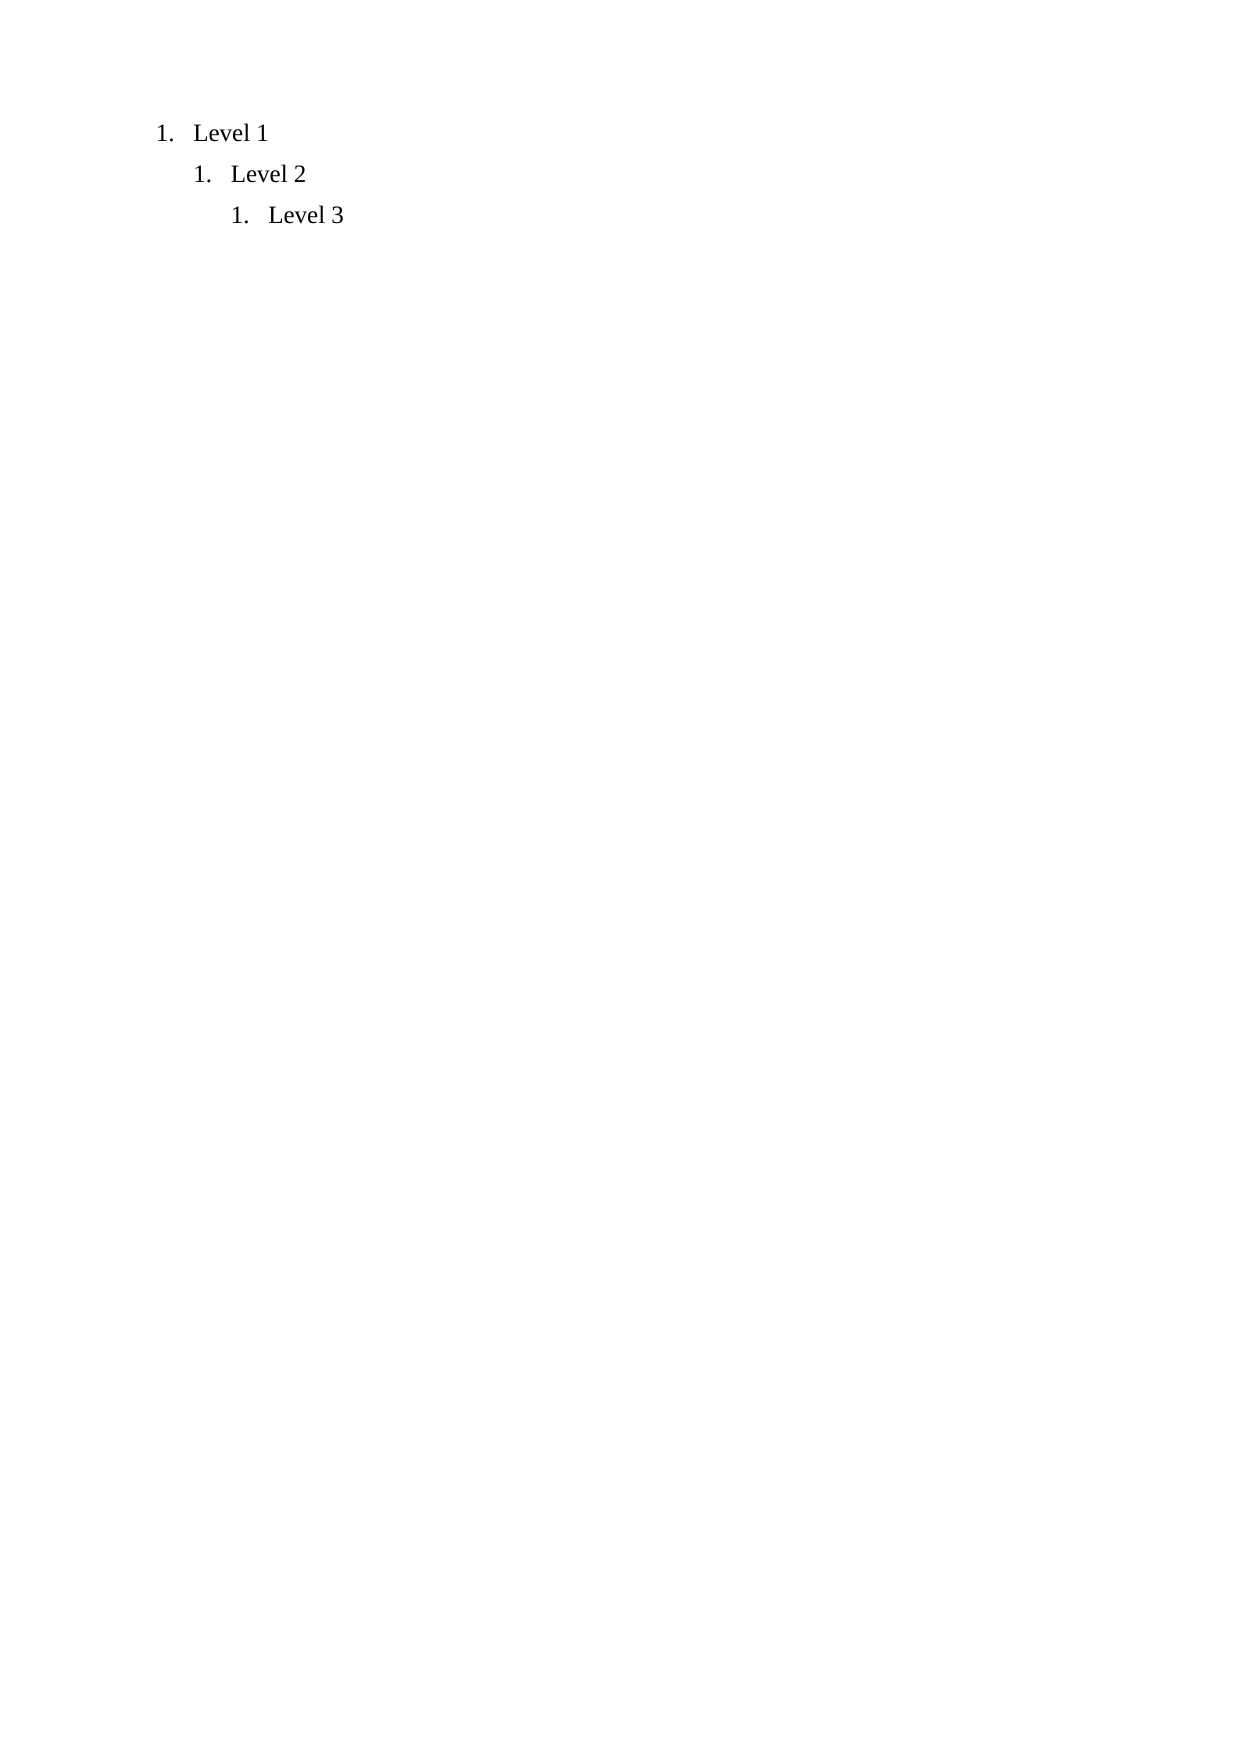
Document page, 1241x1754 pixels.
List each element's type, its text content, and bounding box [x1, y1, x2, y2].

list Level 3 [231, 201, 1122, 229]
list Level 2 [193, 159, 1122, 188]
list Level 1 [156, 118, 1122, 147]
